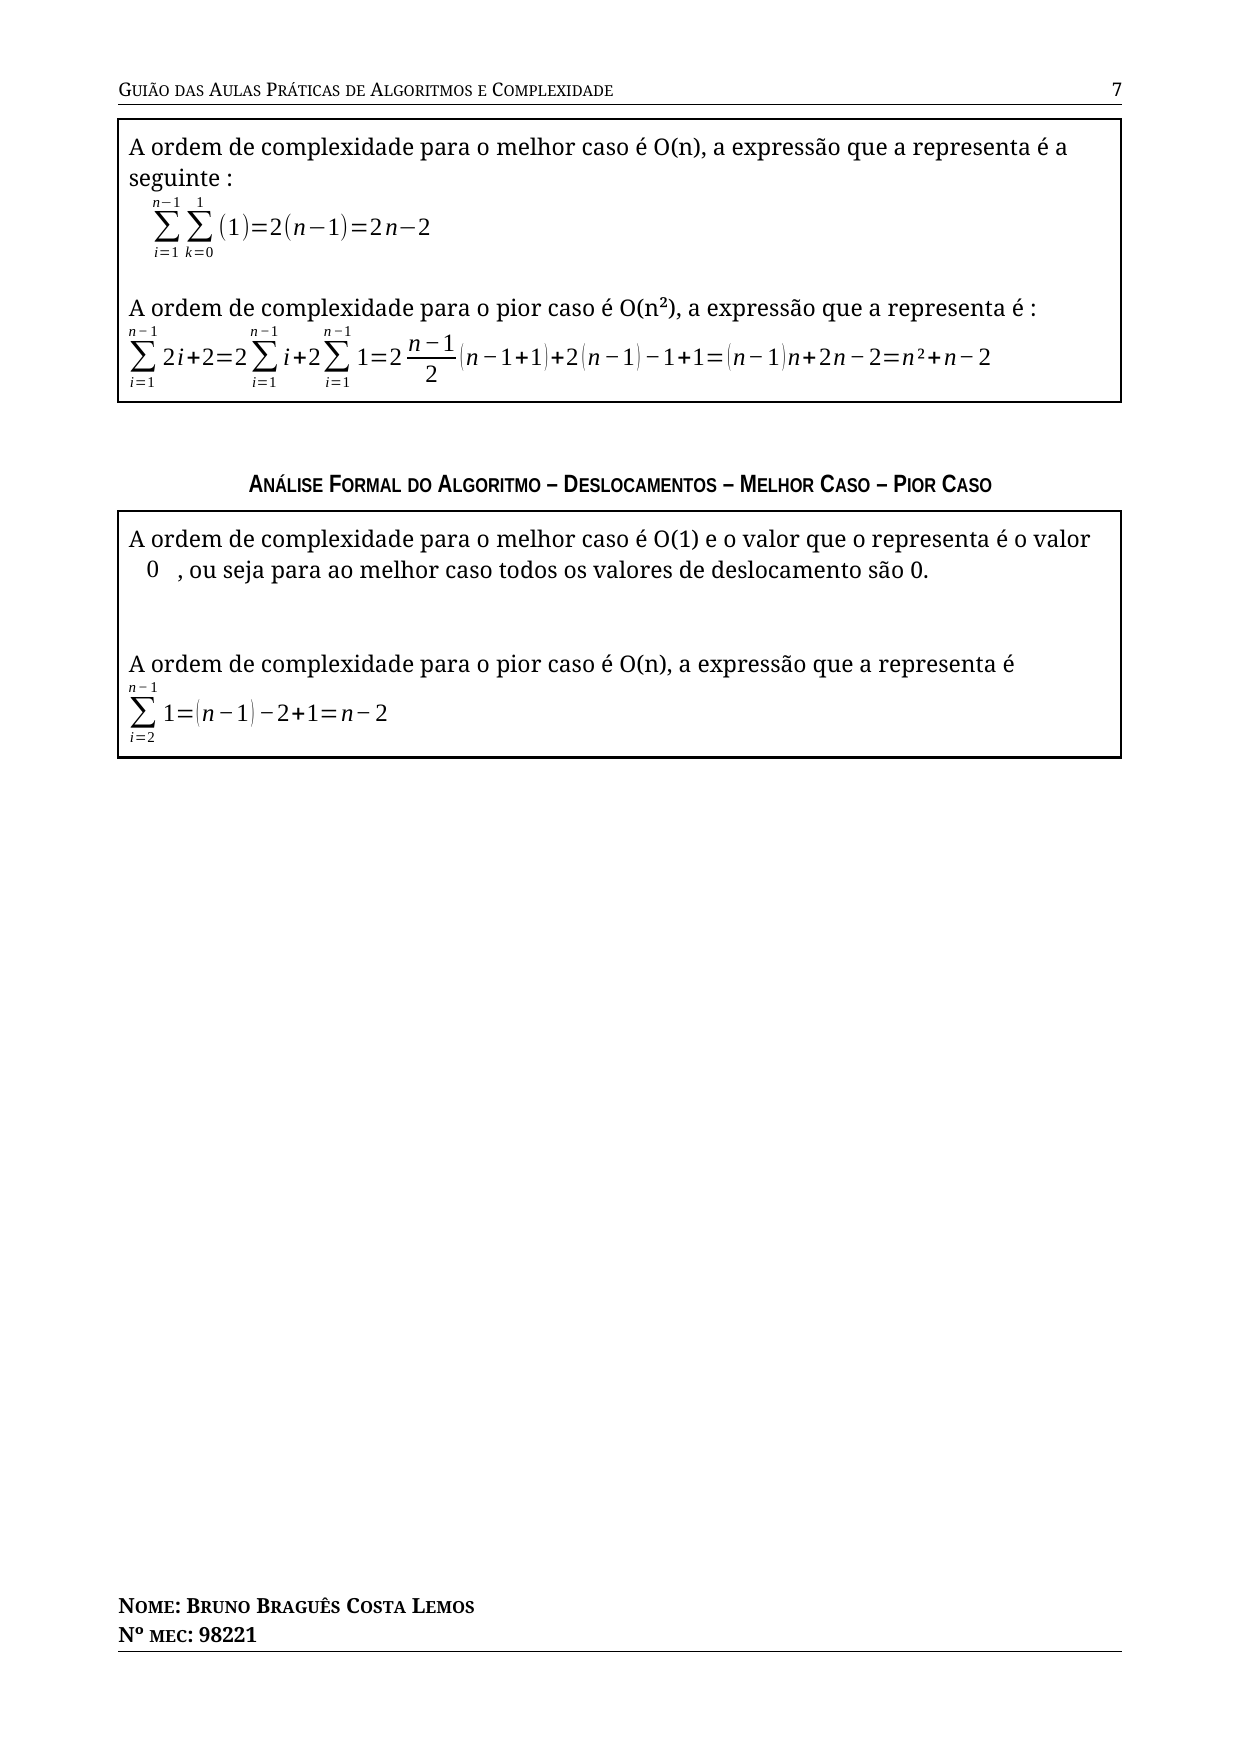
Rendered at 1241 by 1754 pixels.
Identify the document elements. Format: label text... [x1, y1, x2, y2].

text Análise Formal do Algoritmo – Deslocamentos – Melhor Caso – Pior Caso [118, 469, 1122, 497]
table_header A ordem de complexidade para o melhor caso é O(n), a expressão que a representa é a seguinte : A ordem de complexidade para o pior caso é O(n²), a expressão que a representa é : [119, 120, 1120, 401]
table_header A ordem de complexidade para o melhor caso é O(1) e o valor que o representa é o valor , ou seja para ao melhor caso todos os valores de deslocamento são 0. A ordem de complexidade para o pior caso é O(n), a expressão que a representa é [119, 512, 1120, 756]
